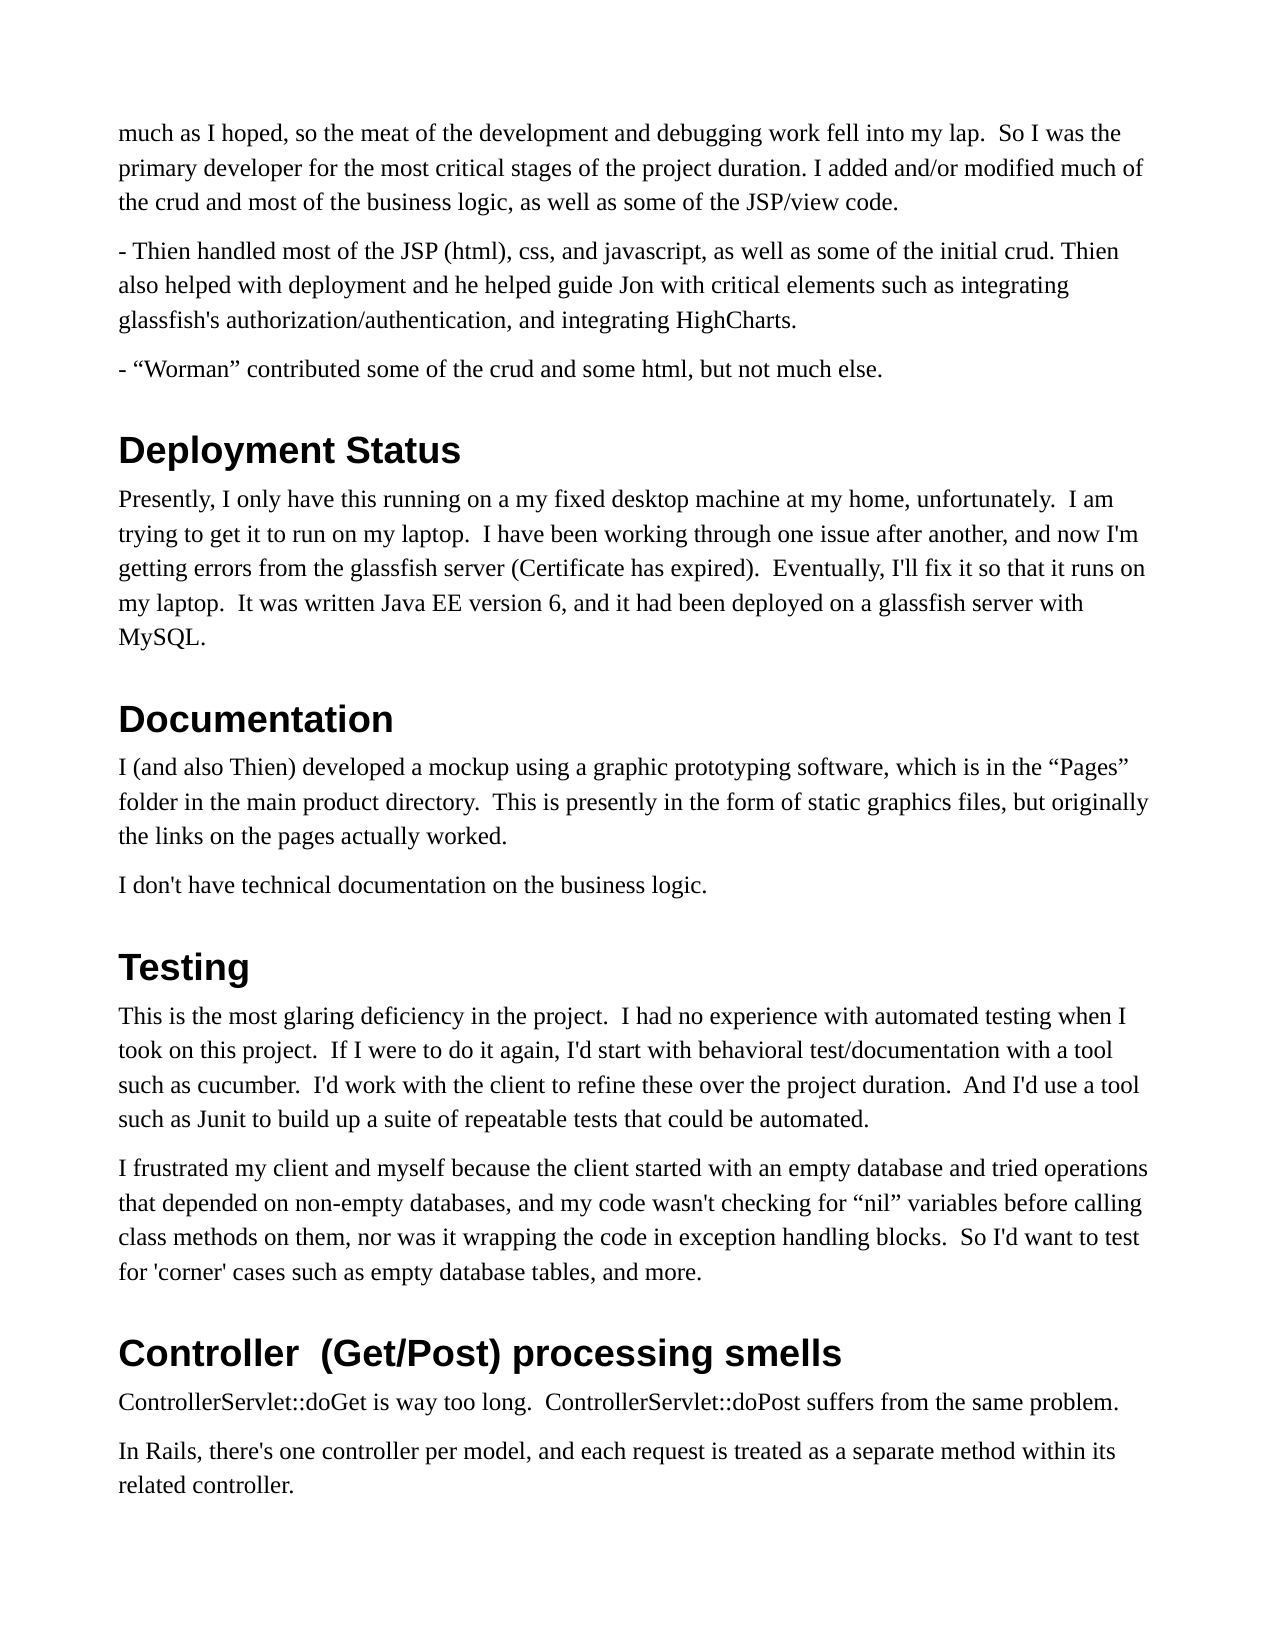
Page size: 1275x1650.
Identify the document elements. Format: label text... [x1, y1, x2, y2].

text In Rails, there's one controller per model, and each request is treated as a separate method within its related controller. [118, 1436, 1157, 1499]
text - Thien handled most of the JSP (html), css, and javascript, as well as some of the initial crud. Thien also helped with deployment and he helped guide Jon with critical elements such as integrating glassfish's authorization/authentication, and integrating HighCharts. [118, 236, 1157, 334]
subtitle Testing [118, 944, 1157, 988]
text I frustrated my client and myself because the client started with an empty database and tried operations that depended on non-empty databases, and my code wasn't checking for “nil” variables before calling class methods on them, nor was it wrapping the code in exception handling blocks. So I'd want to test for 'corner' cases such as empty database tables, and more. [118, 1153, 1157, 1285]
text much as I hoped, so the meat of the development and debugging work fell into my lap. So I was the primary developer for the most critical stages of the project duration. I added and/or modified much of the crud and most of the business logic, as well as some of the JSP/view code. [118, 118, 1157, 216]
text I don't have technical documentation on the business logic. [118, 871, 1157, 899]
subtitle Deployment Status [118, 428, 1157, 472]
text This is the most glaring deficiency in the project. I had no experience with automated testing when I took on this project. If I were to do it again, I'd start with behavioral test/documentation with a tool such as cucumber. I'd work with the client to refine these over the project duration. And I'd use a tool such as Junit to build up a suite of repeatable tests that could be automated. [118, 1001, 1157, 1133]
subtitle Documentation [118, 696, 1157, 740]
text ControllerServlet::doGet is way too long. ControllerServlet::doPost suffers from the same problem. [118, 1387, 1157, 1416]
subtitle Controller (Get/Post) processing smells [118, 1331, 1157, 1374]
text Presently, I only have this running on a my fixed desktop machine at my home, unfortunately. I am trying to get it to run on my laptop. I have been working through one issue after another, and now I'm getting errors from the glassfish server (Certificate has expired). Eventually, I'll fix it so that it runs on my laptop. It was written Java EE version 6, and it had been deployed on a glassfish server with MySQL. [118, 484, 1157, 651]
text I (and also Thien) developed a mockup using a graphic prototyping software, which is in the “Pages” folder in the main product directory. This is presently in the form of static graphics files, but originally the links on the pages actually worked. [118, 752, 1157, 850]
text - “Worman” contributed some of the crud and some html, but not much else. [118, 354, 1157, 383]
